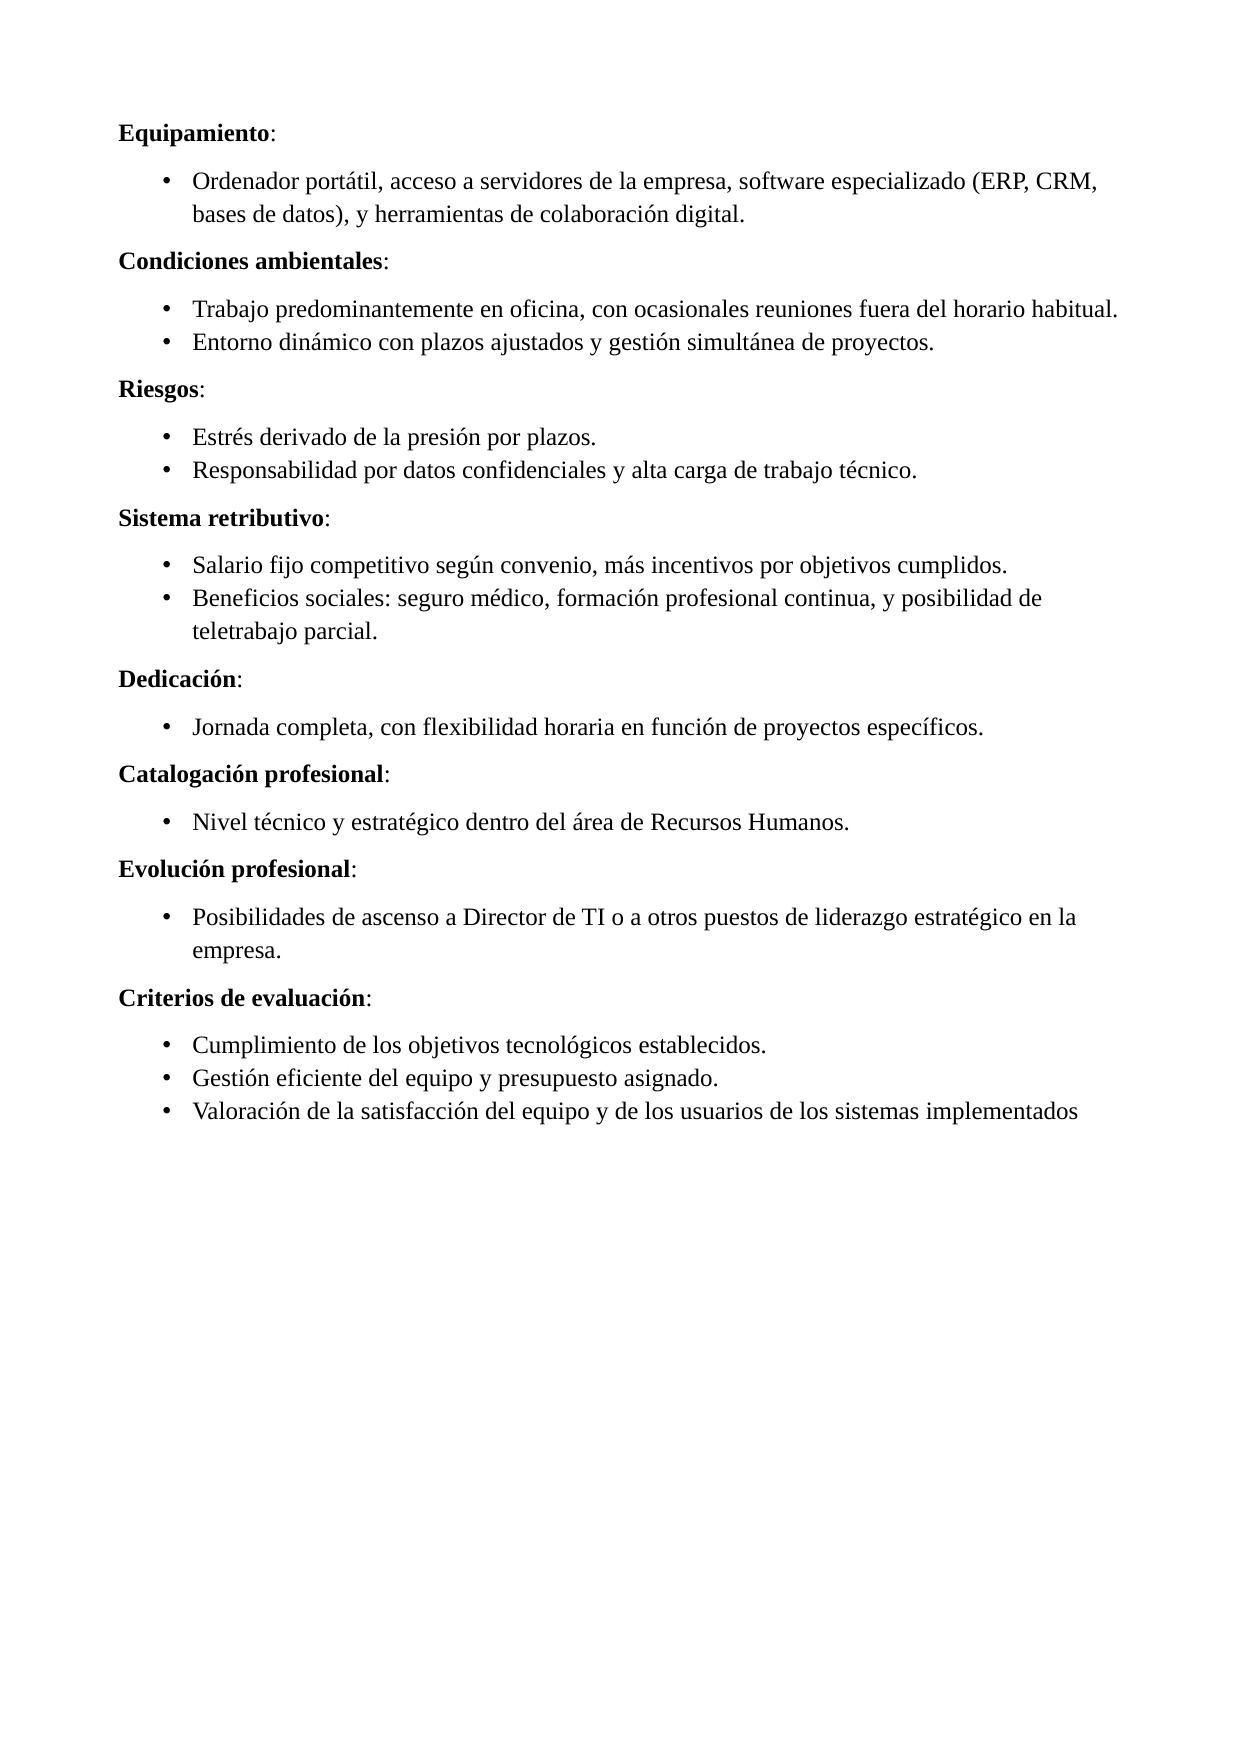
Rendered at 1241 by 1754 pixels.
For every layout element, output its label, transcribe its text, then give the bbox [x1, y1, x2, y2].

list Posibilidades de ascenso a Director de TI o a otros puestos de liderazgo estratégico en la empresa. [162, 902, 1122, 964]
text Catalogación profesional: [118, 759, 1122, 788]
list Beneficios sociales: seguro médico, formación profesional continua, y posibilidad de teletrabajo parcial. [162, 583, 1122, 645]
list Gestión eficiente del equipo y presupuesto asignado. [162, 1063, 1122, 1092]
text Condiciones ambientales: [118, 246, 1122, 275]
list Jornada completa, con flexibilidad horaria en función de proyectos específicos. [162, 712, 1122, 740]
list Entorno dinámico con plazos ajustados y gestión simultánea de proyectos. [162, 327, 1122, 356]
text Riesgos: [118, 374, 1122, 403]
list Responsabilidad por datos confidenciales y alta carga de trabajo técnico. [162, 455, 1122, 484]
list Salario fijo competitivo según convenio, más incentivos por objetivos cumplidos. [162, 550, 1122, 579]
list Trabajo predominantemente en oficina, con ocasionales reuniones fuera del horario habitual. [162, 294, 1122, 323]
text Dedicación: [118, 664, 1122, 693]
list Valoración de la satisfacción del equipo y de los usuarios de los sistemas implementados [162, 1096, 1122, 1125]
list Nivel técnico y estratégico dentro del área de Recursos Humanos. [162, 807, 1122, 836]
text Sistema retributivo: [118, 503, 1122, 532]
text Evolución profesional: [118, 854, 1122, 883]
list Cumplimiento de los objetivos tecnológicos establecidos. [162, 1030, 1122, 1059]
list Estrés derivado de la presión por plazos. [162, 422, 1122, 451]
text Equipamiento: [118, 118, 1122, 147]
list Ordenador portátil, acceso a servidores de la empresa, software especializado (ERP, CRM, bases de datos), y herramientas de colaboración digital. [162, 166, 1122, 227]
text Criterios de evaluación: [118, 983, 1122, 1011]
